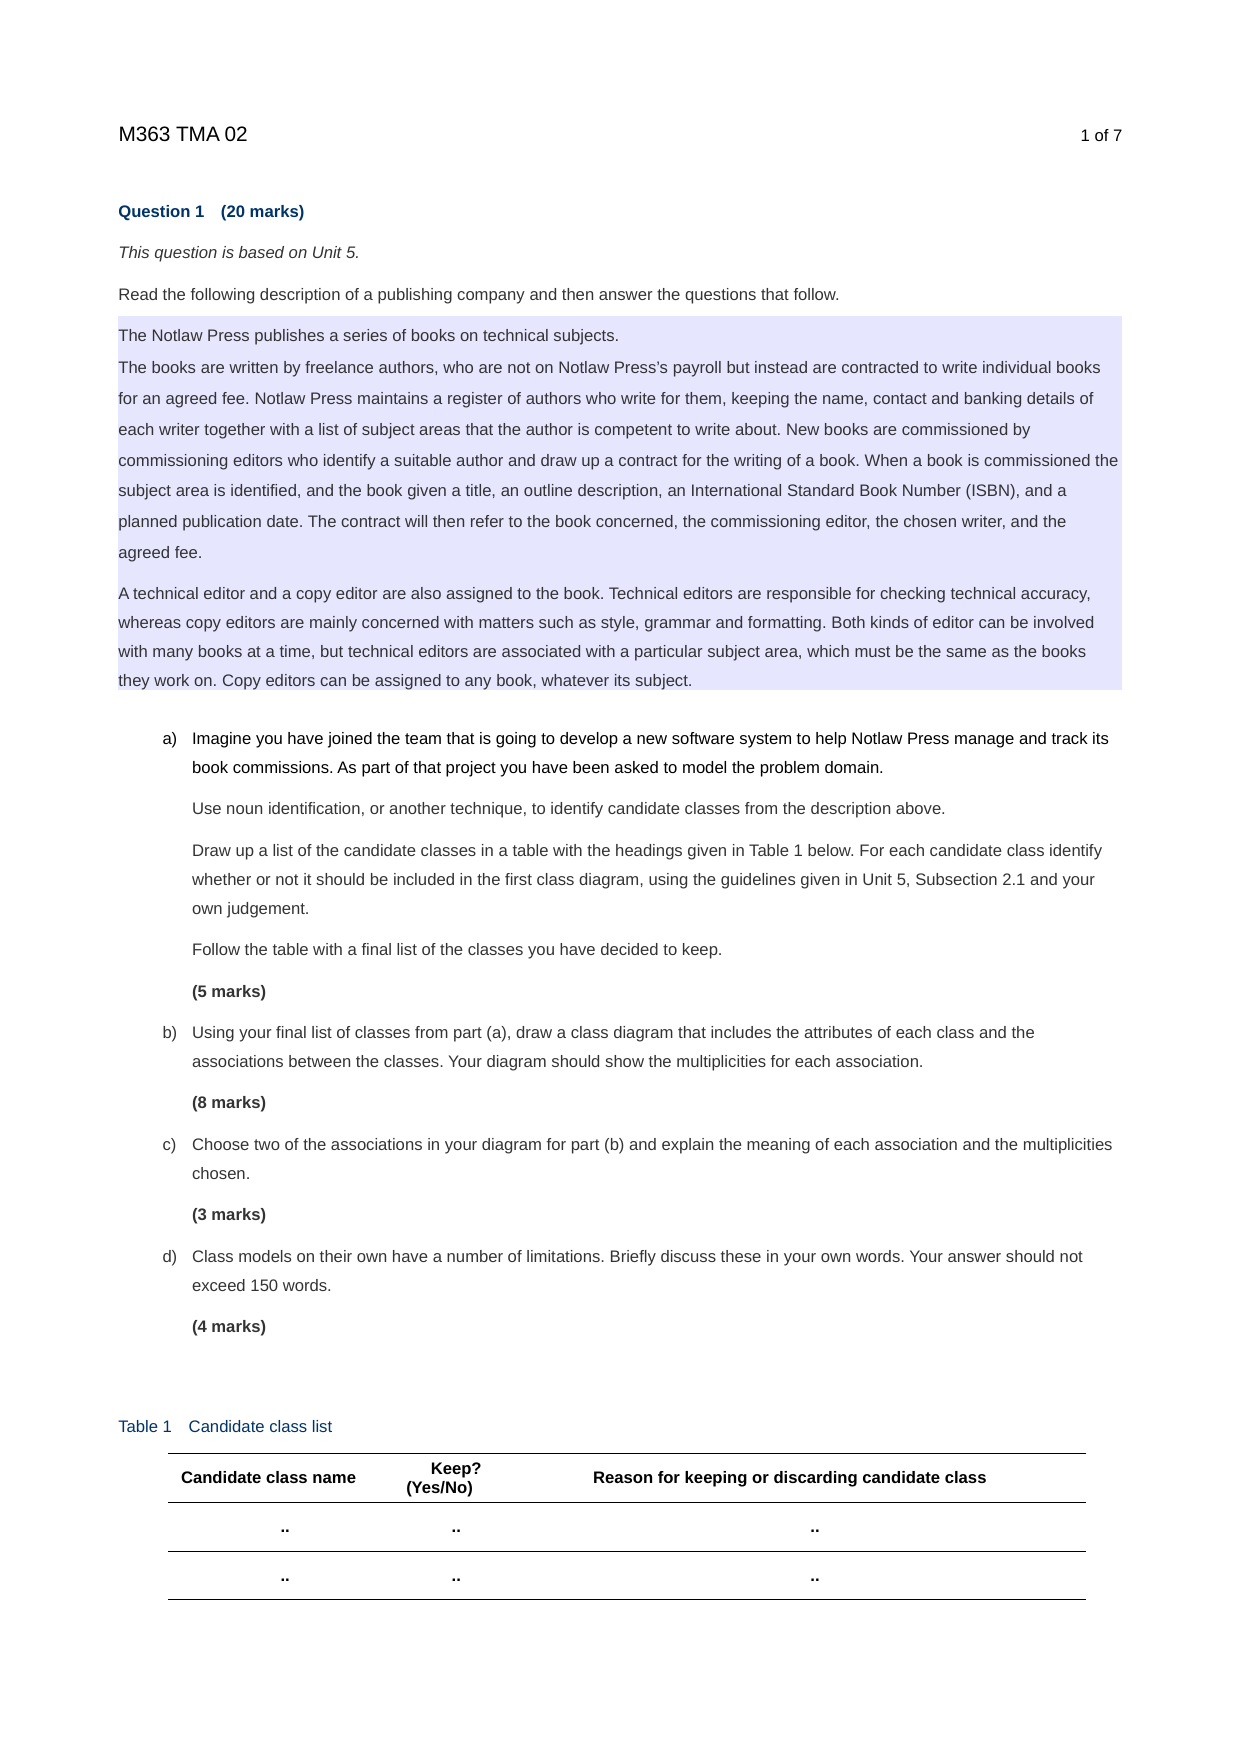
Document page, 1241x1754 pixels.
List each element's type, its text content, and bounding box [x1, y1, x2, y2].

list Follow the table with a final list of the classes you have decided to keep. [162, 930, 1122, 959]
list Choose two of the associations in your diagram for part (b) and explain the meaning of each association and the multiplicities chosen. [162, 1125, 1122, 1183]
subtitle Question 1 (20 marks) [118, 201, 1122, 221]
list Class models on their own have a number of limitations. Briefly discuss these in your own words. Your answer should not exceed 150 words. [162, 1237, 1122, 1295]
list (5 marks) [162, 972, 1122, 1001]
table_cell .. [510, 1552, 1086, 1599]
text The Notlaw Press publishes a series of books on technical subjects. [118, 316, 1122, 345]
list Use noun identification, or another technique, to identify candidate classes from the description above. [162, 789, 1122, 818]
text This question is based on Unit 5. [118, 233, 1122, 262]
list (4 marks) [162, 1307, 1122, 1336]
table_cell .. [168, 1552, 402, 1599]
text The books are written by freelance authors, who are not on Notlaw Press’s payroll but instead are contracted to write individual books for an agreed fee. Notlaw Press maintains a register of authors who write for them, keeping the name, contact and banking details of each writer together with a list of subject areas that the author is competent to write about. New books are commissioned by commissioning editors who identify a suitable author and draw up a contract for the writing of a book. When a book is commissioned the subject area is identified, and the book given a title, an outline description, an International Standard Book Number (ISBN), and a planned publication date. The contract will then refer to the book concerned, the commissioning editor, the chosen writer, and the agreed fee. [118, 347, 1122, 562]
list Draw up a list of the candidate classes in a table with the headings given in Table 1 below. For each candidate class identify whether or not it should be included in the first class diagram, using the guidelines given in Unit 5, Subsection 2.1 and your own judgement. [162, 831, 1122, 918]
table_cell .. [402, 1552, 510, 1599]
list Imagine you have joined the team that is going to develop a new software system to help Notlaw Press manage and track its book commissions. As part of that project you have been asked to model the problem domain. [162, 719, 1122, 777]
text Read the following description of a publishing company and then answer the questions that follow. [118, 274, 1122, 303]
table_header Candidate class name [168, 1454, 402, 1502]
table_cell .. [510, 1503, 1086, 1551]
list (8 marks) [162, 1083, 1122, 1112]
table_cell .. [402, 1503, 510, 1551]
text A technical editor and a copy editor are also assigned to the book. Technical editors are responsible for checking technical accuracy, whereas copy editors are mainly concerned with matters such as style, grammar and formatting. Both kinds of editor can be involved with many books at a time, but technical editors are associated with a particular subject area, which must be the same as the books they work on. Copy editors can be assigned to any book, whatever its subject. [118, 574, 1122, 690]
list Using your final list of classes from part (a), draw a class diagram that includes the attributes of each class and the associations between the classes. Your diagram should show the multiplicities for each association. [162, 1013, 1122, 1071]
subtitle Table 1 Candidate class list [118, 1407, 1122, 1436]
text [118, 1600, 1122, 1619]
table_cell .. [168, 1503, 402, 1551]
table_header Keep? (Yes/No) [402, 1454, 510, 1502]
list (3 marks) [162, 1195, 1122, 1224]
table_header Reason for keeping or discarding candidate class [510, 1454, 1086, 1502]
